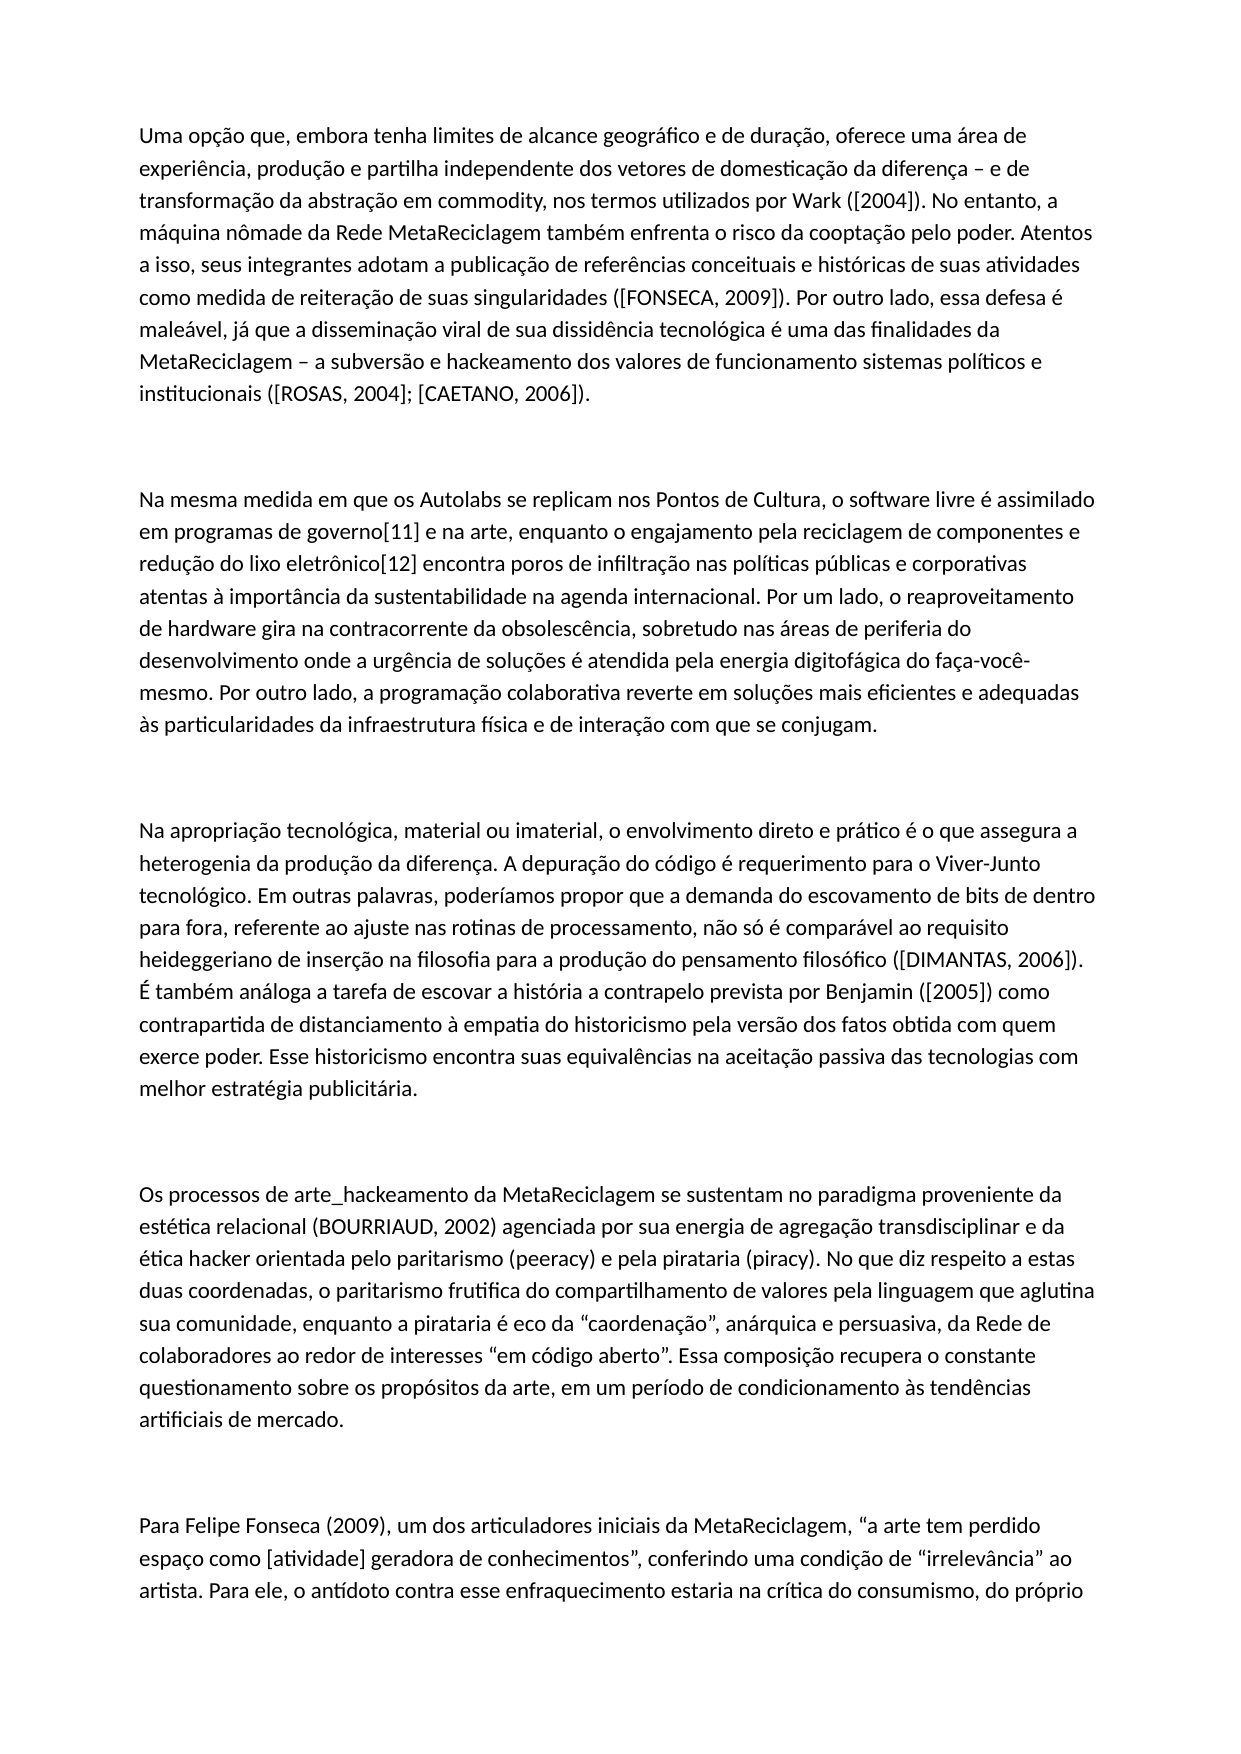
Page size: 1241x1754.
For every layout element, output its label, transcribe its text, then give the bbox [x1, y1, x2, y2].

text Na mesma medida em que os Autolabs se replicam nos Pontos de Cultura, o software livre é assimilado em programas de governo[11] e na arte, enquanto o engajamento pela reciclagem de componentes e redução do lixo eletrônico[12] encontra poros de infiltração nas políticas públicas e corporativas atentas à importância da sustentabilidade na agenda internacional. Por um lado, o reaproveitamento de hardware gira na contracorrente da obsolescência, sobretudo nas áreas de periferia do desenvolvimento onde a urgência de soluções é atendida pela energia digitofágica do faça-você-mesmo. Por outro lado, a programação colaborativa reverte em soluções mais eficientes e adequadas às particularidades da infraestrutura física e de interação com que se conjugam. [139, 485, 1101, 738]
text Os processos de arte_hackeamento da MetaReciclagem se sustentam no paradigma proveniente da estética relacional (BOURRIAUD, 2002) agenciada por sua energia de agregação transdisciplinar e da ética hacker orientada pelo paritarismo (peeracy) e pela pirataria (piracy). No que diz respeito a estas duas coordenadas, o paritarismo frutifica do compartilhamento de valores pela linguagem que aglutina sua comunidade, enquanto a pirataria é eco da “caordenação”, anárquica e persuasiva, da Rede de colaboradores ao redor de interesses “em código aberto”. Essa composição recupera o constante questionamento sobre os propósitos da arte, em um período de condicionamento às tendências artificiais de mercado. [139, 1180, 1101, 1433]
text Para Felipe Fonseca (2009), um dos articuladores iniciais da MetaReciclagem, “a arte tem perdido espaço como [atividade] geradora de conhecimentos”, conferindo uma condição de “irrelevância” ao artista. Para ele, o antídoto contra esse enfraquecimento estaria na crítica do consumismo, do próprio [139, 1511, 1101, 1604]
text Uma opção que, embora tenha limites de alcance geográfico e de duração, oferece uma área de experiência, produção e partilha independente dos vetores de domesticação da diferença – e de transformação da abstração em commodity, nos termos utilizados por Wark ([2004]). No entanto, a máquina nômade da Rede MetaReciclagem também enfrenta o risco da cooptação pelo poder. Atentos a isso, seus integrantes adotam a publicação de referências conceituais e históricas de suas atividades como medida de reiteração de suas singularidades ([FONSECA, 2009]). Por outro lado, essa defesa é maleável, já que a disseminação viral de sua dissidência tecnológica é uma das finalidades da MetaReciclagem – a subversão e hackeamento dos valores de funcionamento sistemas políticos e institucionais ([ROSAS, 2004]; [CAETANO, 2006]). [139, 122, 1101, 407]
text Na apropriação tecnológica, material ou imaterial, o envolvimento direto e prático é o que assegura a heterogenia da produção da diferença. A depuração do código é requerimento para o Viver-Junto tecnológico. Em outras palavras, poderíamos propor que a demanda do escovamento de bits de dentro para fora, referente ao ajuste nas rotinas de processamento, não só é comparável ao requisito heideggeriano de inserção na filosofia para a produção do pensamento filosófico ([DIMANTAS, 2006]). É também análoga a tarefa de escovar a história a contrapelo prevista por Benjamin ([2005]) como contrapartida de distanciamento à empatia do historicismo pela versão dos fatos obtida com quem exerce poder. Esse historicismo encontra suas equivalências na aceitação passiva das tecnologias com melhor estratégia publicitária. [139, 817, 1101, 1102]
